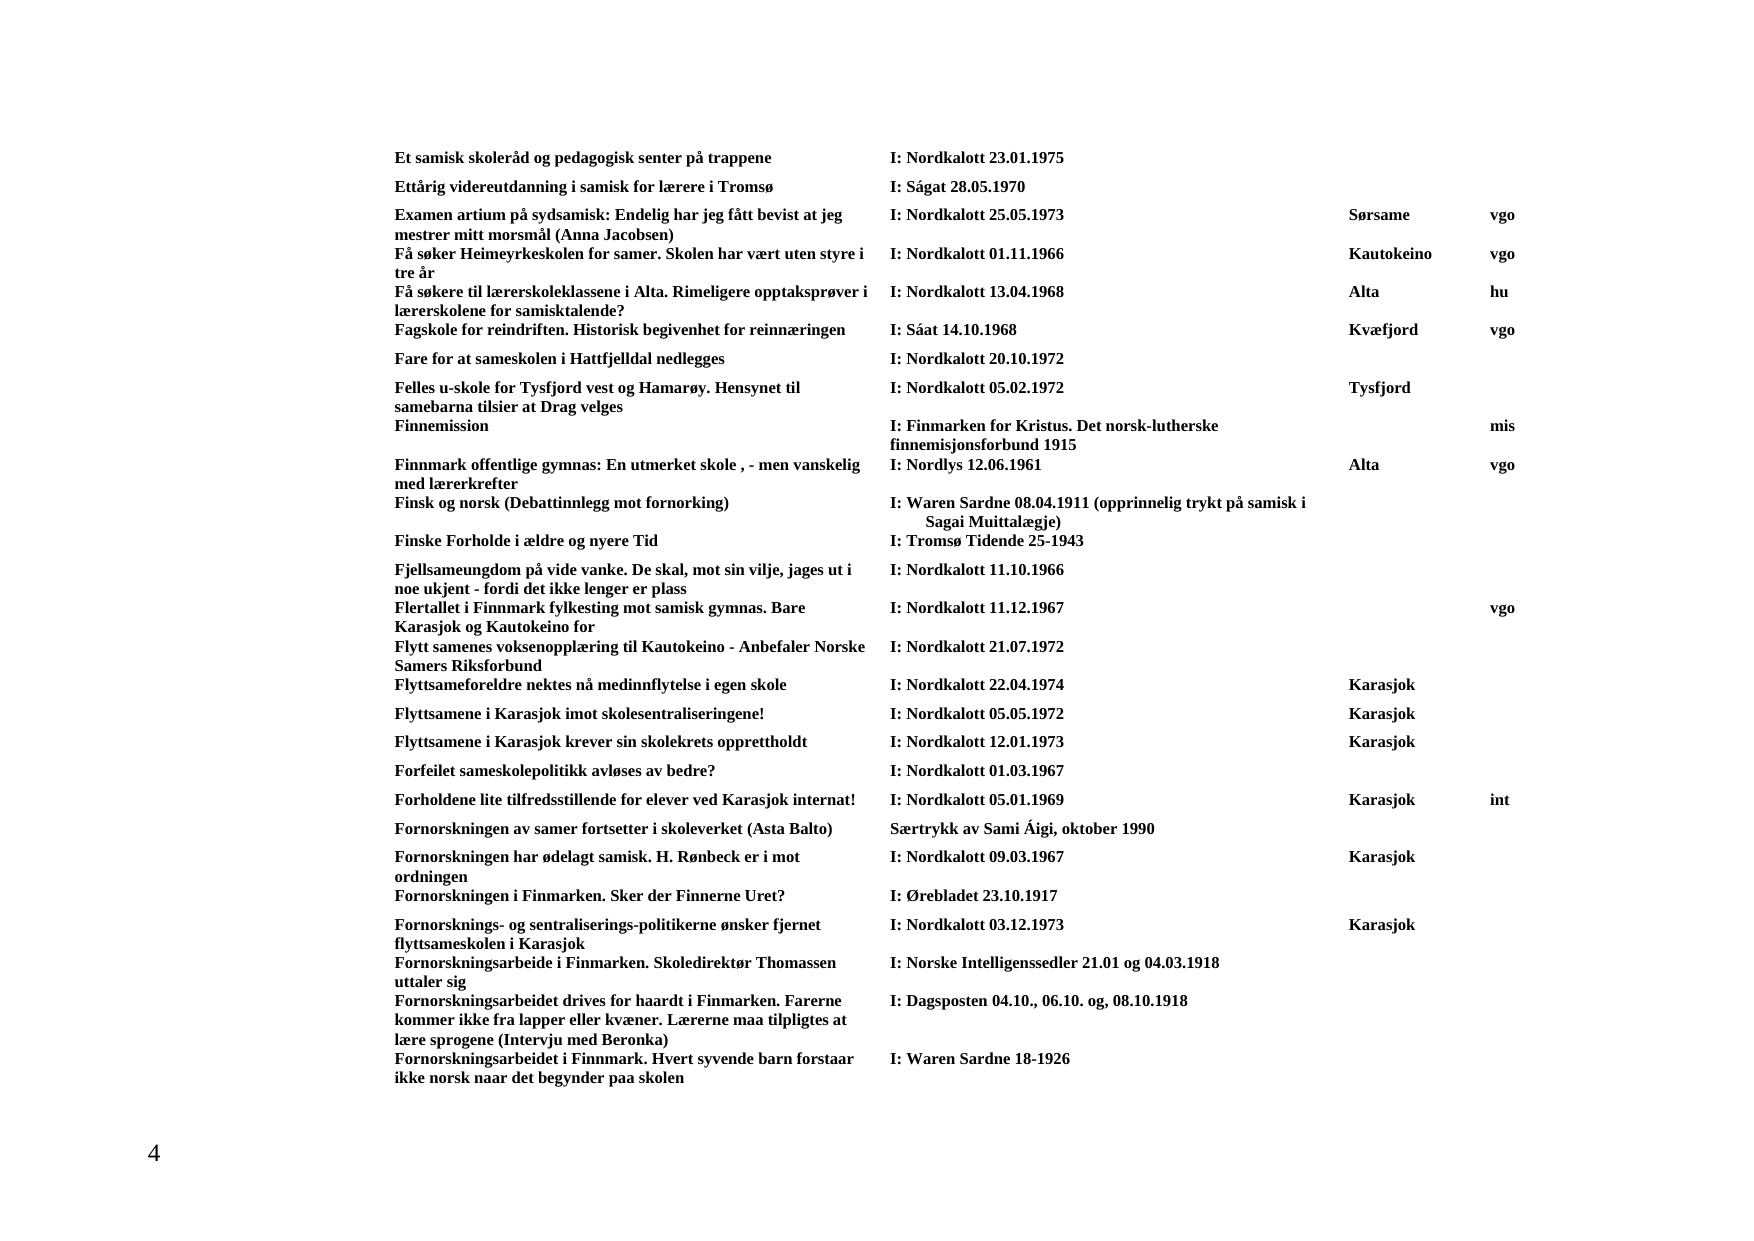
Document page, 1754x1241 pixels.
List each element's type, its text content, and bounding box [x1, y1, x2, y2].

table_cell I: Waren Sardne 18-1926 [883, 1049, 1341, 1087]
table_cell [1483, 531, 1605, 560]
table_cell [1341, 761, 1482, 790]
table_cell [1341, 493, 1482, 531]
table_cell I: Finmarken for Kristus. Det norsk-lutherske finnemisjonsforbund 1915 [883, 416, 1341, 454]
table_cell Karasjok [1341, 790, 1482, 818]
table_cell [1483, 349, 1605, 378]
table_cell [149, 886, 387, 914]
table_cell [149, 531, 387, 560]
table_cell Felles u-skole for Tysfjord vest og Hamarøy. Hensynet til samebarna tilsier at Drag velges [387, 378, 883, 416]
table_cell I: Waren Sardne 08.04.1911 (opprinnelig trykt på samisk i Sagai Muittalægje) [883, 493, 1341, 531]
table_cell Karasjok [1341, 704, 1482, 732]
table_cell [149, 953, 387, 991]
table_cell Finnemission [387, 416, 883, 454]
table_cell vgo [1483, 320, 1605, 349]
table_cell vgo [1483, 454, 1605, 493]
table_cell I: Norske Intelligenssedler 21.01 og 04.03.1918 [883, 953, 1341, 991]
table_cell Fare for at sameskolen i Hattfjelldal nedlegges [387, 349, 883, 378]
table_cell I: Nordkalott 01.03.1967 [883, 761, 1341, 790]
table_cell [149, 598, 387, 636]
table_cell Fornorskningen har ødelagt samisk. H. Rønbeck er i mot ordningen [387, 847, 883, 886]
table_cell [1483, 953, 1605, 991]
table_cell I: Ørebladet 23.10.1917 [883, 886, 1341, 914]
table_cell [1341, 1049, 1482, 1087]
table_cell [1341, 886, 1482, 914]
table_cell [1483, 732, 1605, 761]
table_cell Kvæfjord [1341, 320, 1482, 349]
table_cell I: Nordkalott 05.01.1969 [883, 790, 1341, 818]
table_cell [149, 416, 387, 454]
table_cell vgo [1483, 205, 1605, 243]
table_cell [1483, 886, 1605, 914]
table_cell Særtrykk av Sami Áigi, oktober 1990 [883, 819, 1341, 847]
table_cell Flytt samenes voksenopplæring til Kautokeino - Anbefaler Norske Samers Riksforbund [387, 636, 883, 675]
table_cell [149, 148, 387, 176]
table_cell [149, 205, 387, 243]
table_cell Fornorskningen av samer fortsetter i skoleverket (Asta Balto) [387, 819, 883, 847]
table_cell [1483, 176, 1605, 205]
table_cell Tysfjord [1341, 378, 1482, 416]
table_cell [1341, 349, 1482, 378]
table_cell [1341, 953, 1482, 991]
table_cell [149, 560, 387, 598]
table_cell [1341, 148, 1482, 176]
table_cell I: Nordkalott 05.02.1972 [883, 378, 1341, 416]
table_cell [1483, 991, 1605, 1048]
table_cell I: Dagsposten 04.10., 06.10. og, 08.10.1918 [883, 991, 1341, 1048]
table_cell [149, 493, 387, 531]
table_cell vgo [1483, 598, 1605, 636]
table_cell Fornorskningsarbeidet i Finnmark. Hvert syvende barn forstaar ikke norsk naar det begynder paa skolen [387, 1049, 883, 1087]
table_cell Forholdene lite tilfredsstillende for elever ved Karasjok internat! [387, 790, 883, 818]
table_cell [149, 244, 387, 282]
table_cell [1483, 148, 1605, 176]
table_cell [1341, 531, 1482, 560]
table_cell Forfeilet sameskolepolitikk avløses av bedre? [387, 761, 883, 790]
table_cell [1483, 914, 1605, 953]
table_cell [1341, 636, 1482, 675]
table_cell Flertallet i Finnmark fylkesting mot samisk gymnas. Bare Karasjok og Kautokeino for [387, 598, 883, 636]
table_cell [149, 454, 387, 493]
table_cell I: Nordkalott 12.01.1973 [883, 732, 1341, 761]
table_cell Ettårig videreutdanning i samisk for lærere i Tromsø [387, 176, 883, 205]
table_cell [149, 819, 387, 847]
table_cell I: Nordkalott 05.05.1972 [883, 704, 1341, 732]
table_cell Fornorskningsarbeidet drives for haardt i Finmarken. Farerne kommer ikke fra lapper eller kvæner. Lærerne maa tilpligtes at lære sprogene (Intervju med Beronka) [387, 991, 883, 1048]
table_cell [1341, 819, 1482, 847]
table_cell Flyttsamene i Karasjok imot skolesentraliseringene! [387, 704, 883, 732]
table_cell Karasjok [1341, 675, 1482, 703]
table_cell [149, 847, 387, 886]
table_cell I: Tromsø Tidende 25-1943 [883, 531, 1341, 560]
table_cell [1341, 416, 1482, 454]
table_cell int [1483, 790, 1605, 818]
table_cell Finnmark offentlige gymnas: En utmerket skole , - men vanskelig med lærerkrefter [387, 454, 883, 493]
table_cell [1483, 675, 1605, 703]
table_cell Sørsame [1341, 205, 1482, 243]
table_cell Fornorskningen i Finmarken. Sker der Finnerne Uret? [387, 886, 883, 914]
table_cell [149, 991, 387, 1048]
table_cell [1341, 991, 1482, 1048]
table_cell Fornorsknings- og sentraliserings-politikerne ønsker fjernet flyttsameskolen i Karasjok [387, 914, 883, 953]
table_cell [1483, 560, 1605, 598]
table_cell I: Nordkalott 13.04.1968 [883, 282, 1341, 320]
table_cell I: Sáat 14.10.1968 [883, 320, 1341, 349]
table_cell [1341, 176, 1482, 205]
table_cell Flyttsamene i Karasjok krever sin skolekrets opprettholdt [387, 732, 883, 761]
table_cell [149, 320, 387, 349]
table_cell I: Nordkalott 09.03.1967 [883, 847, 1341, 886]
table_cell [149, 732, 387, 761]
table_cell [1483, 847, 1605, 886]
table_cell [149, 636, 387, 675]
table_cell Finske Forholde i ældre og nyere Tid [387, 531, 883, 560]
table_cell [149, 378, 387, 416]
table_cell I: Nordkalott 11.10.1966 [883, 560, 1341, 598]
table_cell I: Nordkalott 20.10.1972 [883, 349, 1341, 378]
table_cell I: Ságat 28.05.1970 [883, 176, 1341, 205]
table_cell [1483, 819, 1605, 847]
table_cell Fornorskningsarbeide i Finmarken. Skoledirektør Thomassen uttaler sig [387, 953, 883, 991]
table_cell [1483, 1049, 1605, 1087]
table_cell I: Nordkalott 25.05.1973 [883, 205, 1341, 243]
table_cell Et samisk skoleråd og pedagogisk senter på trappene [387, 148, 883, 176]
table_cell [149, 790, 387, 818]
table_cell [149, 704, 387, 732]
table_cell [149, 349, 387, 378]
table_cell [1483, 636, 1605, 675]
table_cell Kautokeino [1341, 244, 1482, 282]
table_cell Examen artium på sydsamisk: Endelig har jeg fått bevist at jeg mestrer mitt morsmål (Anna Jacobsen) [387, 205, 883, 243]
table_cell I: Nordkalott 01.11.1966 [883, 244, 1341, 282]
table_cell Karasjok [1341, 732, 1482, 761]
table_cell Karasjok [1341, 914, 1482, 953]
table_cell [149, 761, 387, 790]
table_cell hu [1483, 282, 1605, 320]
table_cell I: Nordkalott 11.12.1967 [883, 598, 1341, 636]
table_cell [149, 675, 387, 703]
table_cell [149, 176, 387, 205]
table_cell I: Nordkalott 22.04.1974 [883, 675, 1341, 703]
table_cell I: Nordkalott 23.01.1975 [883, 148, 1341, 176]
table_cell [1341, 560, 1482, 598]
table_cell mis [1483, 416, 1605, 454]
table_cell Få søker Heimeyrkeskolen for samer. Skolen har vært uten styre i tre år [387, 244, 883, 282]
table_cell [149, 282, 387, 320]
table_cell vgo [1483, 244, 1605, 282]
table_cell Karasjok [1341, 847, 1482, 886]
table_cell [1483, 761, 1605, 790]
table_cell Alta [1341, 282, 1482, 320]
table_cell Alta [1341, 454, 1482, 493]
table_cell I: Nordkalott 03.12.1973 [883, 914, 1341, 953]
table_cell [149, 914, 387, 953]
table_cell Finsk og norsk (Debattinnlegg mot fornorking) [387, 493, 883, 531]
table_cell [1483, 493, 1605, 531]
table_cell [1483, 704, 1605, 732]
table_cell Fjellsameungdom på vide vanke. De skal, mot sin vilje, jages ut i noe ukjent - fordi det ikke lenger er plass [387, 560, 883, 598]
table_cell [1483, 378, 1605, 416]
table_cell I: Nordlys 12.06.1961 [883, 454, 1341, 493]
table_cell Få søkere til lærerskoleklassene i Alta. Rimeligere opptaksprøver i lærerskolene for samisktalende? [387, 282, 883, 320]
table_cell I: Nordkalott 21.07.1972 [883, 636, 1341, 675]
table_cell Fagskole for reindriften. Historisk begivenhet for reinnæringen [387, 320, 883, 349]
table_cell [1341, 598, 1482, 636]
table_cell [149, 1049, 387, 1087]
table_cell Flyttsameforeldre nektes nå medinnflytelse i egen skole [387, 675, 883, 703]
